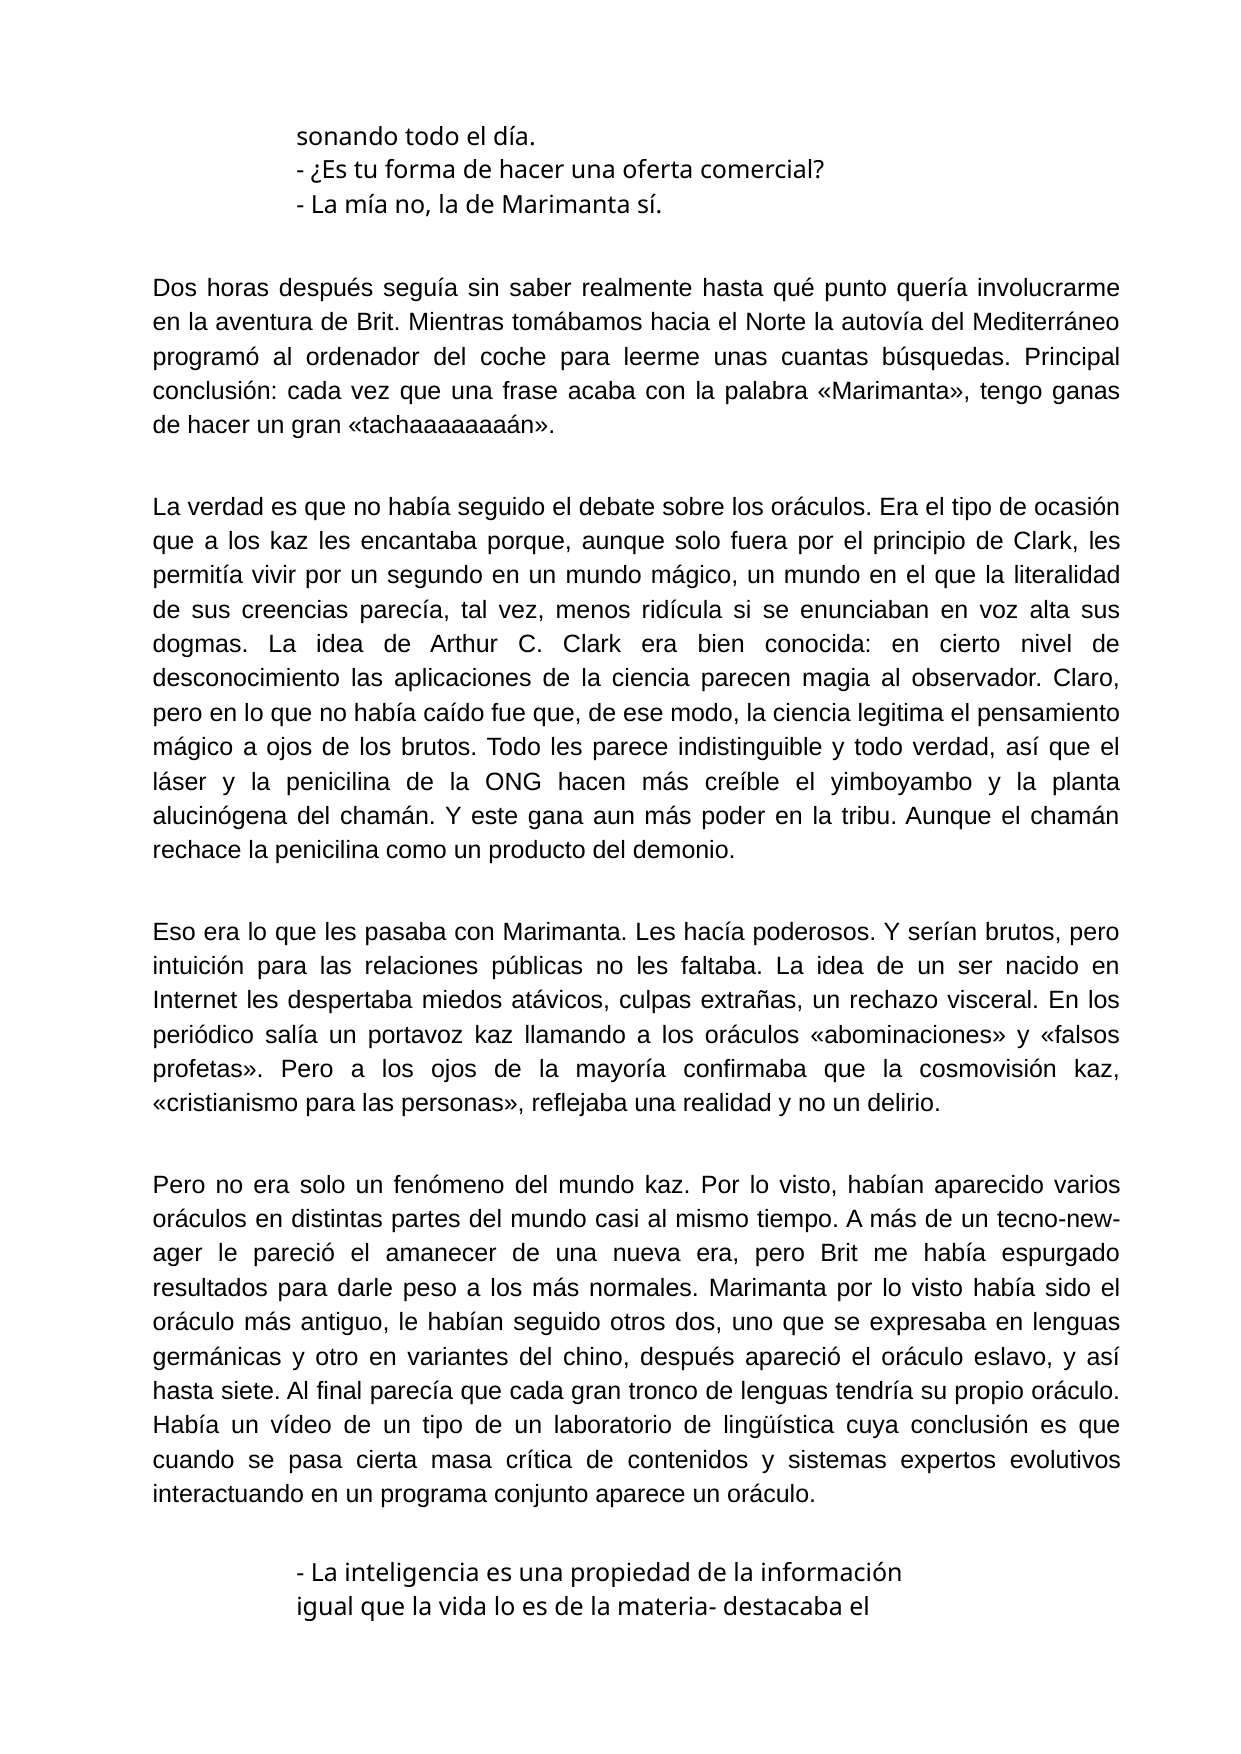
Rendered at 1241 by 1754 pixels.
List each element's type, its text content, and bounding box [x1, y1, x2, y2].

text sonando todo el día. - ¿Es tu forma de hacer una oferta comercial? - La mía no, la de Marimanta sí. [296, 118, 944, 220]
text - La inteligencia es una propiedad de la información igual que la vida lo es de la materia- destacaba el [296, 1555, 944, 1623]
text Eso era lo que les pasaba con Marimanta. Les hacía poderosos. Y serían brutos, pero intuición para las relaciones públicas no les faltaba. La idea de un ser nacido en Internet les despertaba miedos atávicos, culpas extrañas, un rechazo visceral. En los periódico salía un portavoz kaz llamando a los oráculos «abominaciones» y «falsos profetas». Pero a los ojos de la mayoría confirmaba que la cosmovisión kaz, «cristianismo para las personas», reflejaba una realidad y no un delirio. [152, 911, 1122, 1117]
text La verdad es que no había seguido el debate sobre los oráculos. Era el tipo de ocasión que a los kaz les encantaba porque, aunque solo fuera por el principio de Clark, les permitía vivir por un segundo en un mundo mágico, un mundo en el que la literalidad de sus creencias parecía, tal vez, menos ridícula si se enunciaban en voz alta sus dogmas. La idea de Arthur C. Clark era bien conocida: en cierto nivel de desconocimiento las aplicaciones de la ciencia parecen magia al observador. Claro, pero en lo que no había caído fue que, de ese modo, la ciencia legitima el pensamiento mágico a ojos de los brutos. Todo les parece indistinguible y todo verdad, así que el láser y la penicilina de la ONG hacen más creíble el yimboyambo y la planta alucinógena del chamán. Y este gana aun más poder en la tribu. Aunque el chamán rechace la penicilina como un producto del demonio. [152, 486, 1122, 864]
text Pero no era solo un fenómeno del mundo kaz. Por lo visto, habían aparecido varios oráculos en distintas partes del mundo casi al mismo tiempo. A más de un tecno-new-ager le pareció el amanecer de una nueva era, pero Brit me había espurgado resultados para darle peso a los más normales. Marimanta por lo visto había sido el oráculo más antiguo, le habían seguido otros dos, uno que se expresaba en lenguas germánicas y otro en variantes del chino, después apareció el oráculo eslavo, y así hasta siete. Al final parecía que cada gran tronco de lenguas tendría su propio oráculo. Había un vídeo de un tipo de un laboratorio de lingüística cuya conclusión es que cuando se pasa cierta masa crítica de contenidos y sistemas expertos evolutivos interactuando en un programa conjunto aparece un oráculo. [152, 1164, 1122, 1508]
text Dos horas después seguía sin saber realmente hasta qué punto quería involucrarme en la aventura de Brit. Mientras tomábamos hacia el Norte la autovía del Mediterráneo programó al ordenador del coche para leerme unas cuantas búsquedas. Principal conclusión: cada vez que una frase acaba con la palabra «Marimanta», tengo ganas de hacer un gran «tachaaaaaaaán». [152, 267, 1122, 439]
